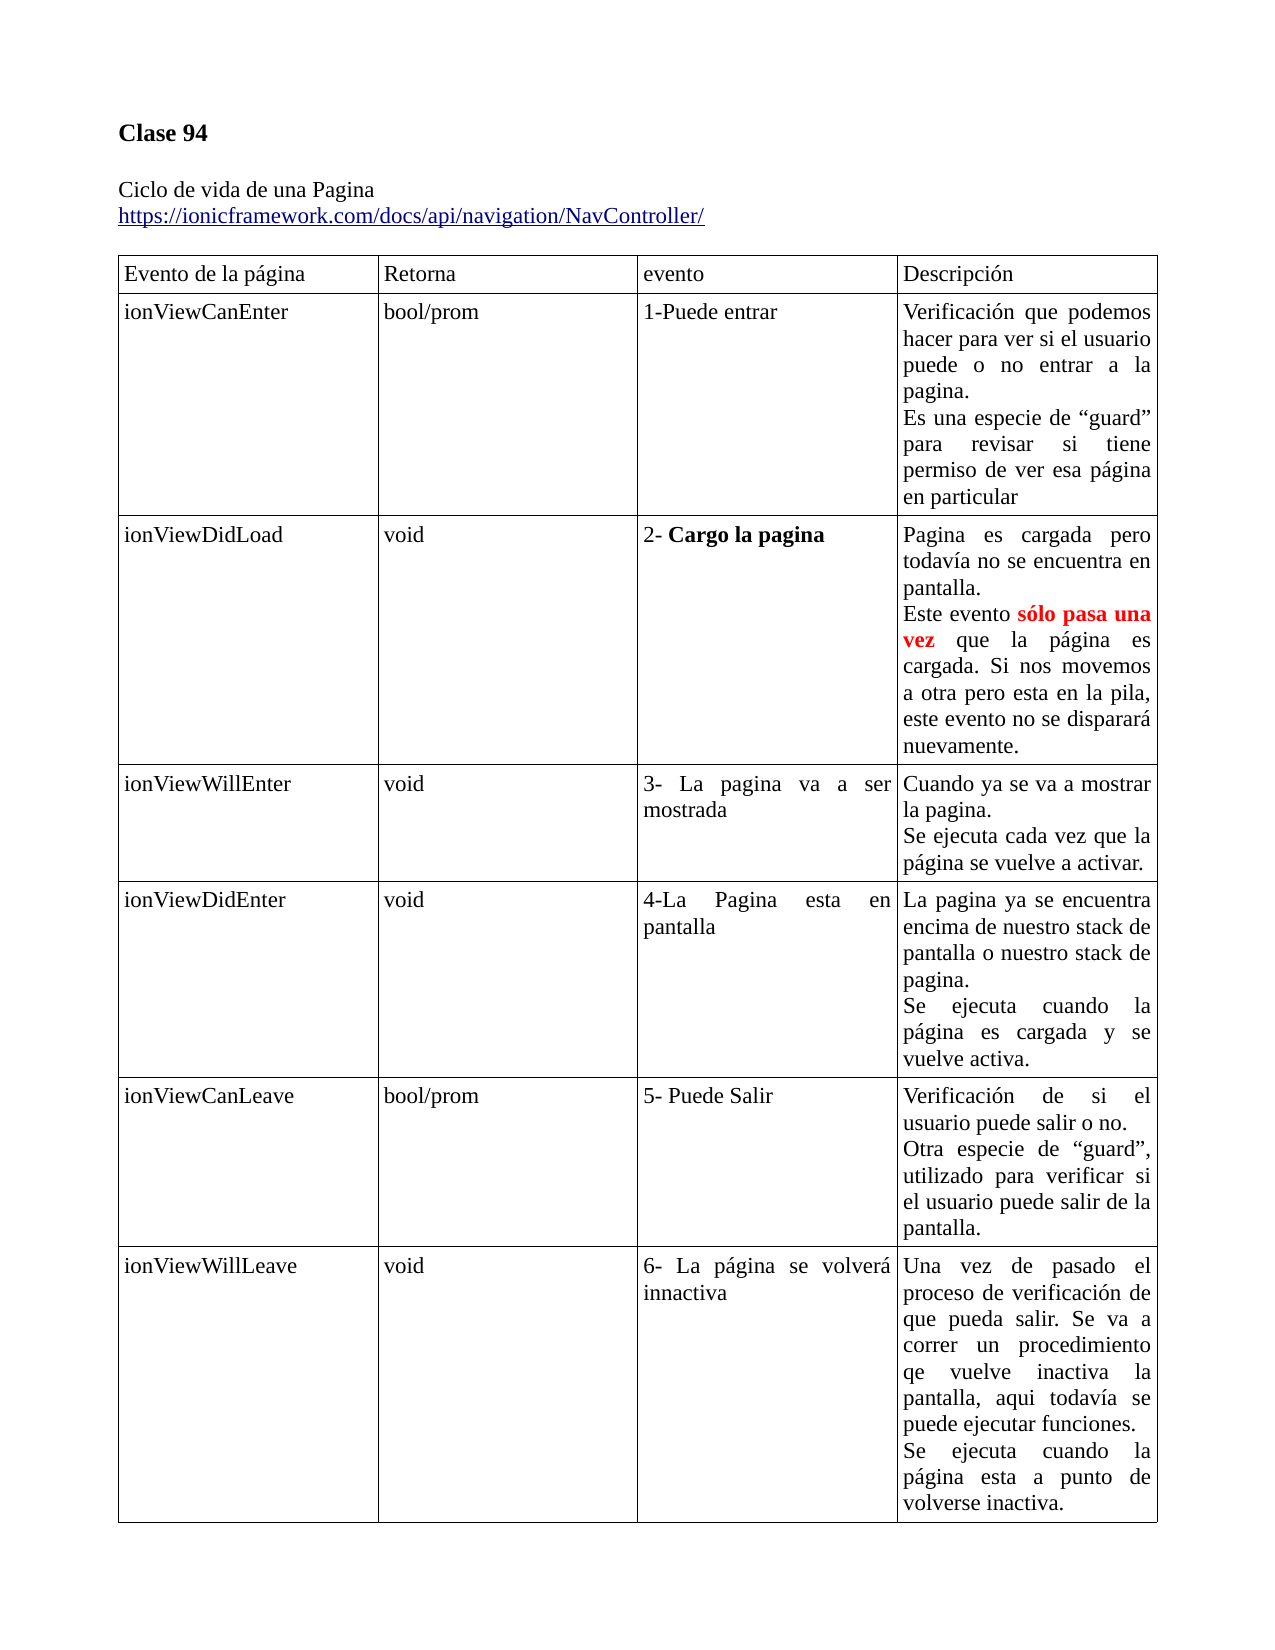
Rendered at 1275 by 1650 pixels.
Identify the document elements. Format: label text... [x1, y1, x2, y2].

table_cell Cuando ya se va a mostrar la pagina. Se ejecuta cada vez que la página se vuelve a activar. [898, 765, 1157, 881]
table_cell 6- La página se volverá innactiva [638, 1247, 897, 1522]
table_cell ionViewDidEnter [119, 882, 378, 1077]
table_cell 5- Puede Salir [638, 1078, 897, 1246]
text Clase 94 [118, 118, 1157, 147]
table_cell 3- La pagina va a ser mostrada [638, 765, 897, 881]
table_cell ionViewCanEnter [119, 294, 378, 515]
table_cell ionViewCanLeave [119, 1078, 378, 1246]
table_cell bool/prom [379, 1078, 637, 1246]
table_cell Verificación que podemos hacer para ver si el usuario puede o no entrar a la pagina. Es una especie de “guard” para revisar si tiene permiso de ver esa página en particular [898, 294, 1157, 515]
table_cell bool/prom [379, 294, 637, 515]
table_cell void [379, 765, 637, 881]
text Ciclo de vida de una Pagina [118, 176, 1157, 202]
table_cell 1-Puede entrar [638, 294, 897, 515]
table_header Descripción [898, 256, 1157, 293]
table_cell Pagina es cargada pero todavía no se encuentra en pantalla. Este evento sólo pasa una vez que la página es cargada. Si nos movemos a otra pero esta en la pila, este evento no se disparará nuevamente. [898, 516, 1157, 764]
table_header Retorna [379, 256, 637, 293]
table_cell Verificación de si el usuario puede salir o no. Otra especie de “guard”, utilizado para verificar si el usuario puede salir de la pantalla. [898, 1078, 1157, 1246]
table_cell void [379, 516, 637, 764]
table_header evento [638, 256, 897, 293]
table_cell La pagina ya se encuentra encima de nuestro stack de pantalla o nuestro stack de pagina. Se ejecuta cuando la página es cargada y se vuelve activa. [898, 882, 1157, 1077]
table_cell void [379, 1247, 637, 1522]
table_cell Una vez de pasado el proceso de verificación de que pueda salir. Se va a correr un procedimiento qe vuelve inactiva la pantalla, aqui todavía se puede ejecutar funciones. Se ejecuta cuando la página esta a punto de volverse inactiva. [898, 1247, 1157, 1522]
table_cell ionViewDidLoad [119, 516, 378, 764]
table_cell 2- Cargo la pagina [638, 516, 897, 764]
text https://ionicframework.com/docs/api/navigation/NavController/ [118, 202, 1157, 228]
table_cell void [379, 882, 637, 1077]
table_cell ionViewWillEnter [119, 765, 378, 881]
table_cell ionViewWillLeave [119, 1247, 378, 1522]
table_cell 4-La Pagina esta en pantalla [638, 882, 897, 1077]
table_header Evento de la página [119, 256, 378, 293]
